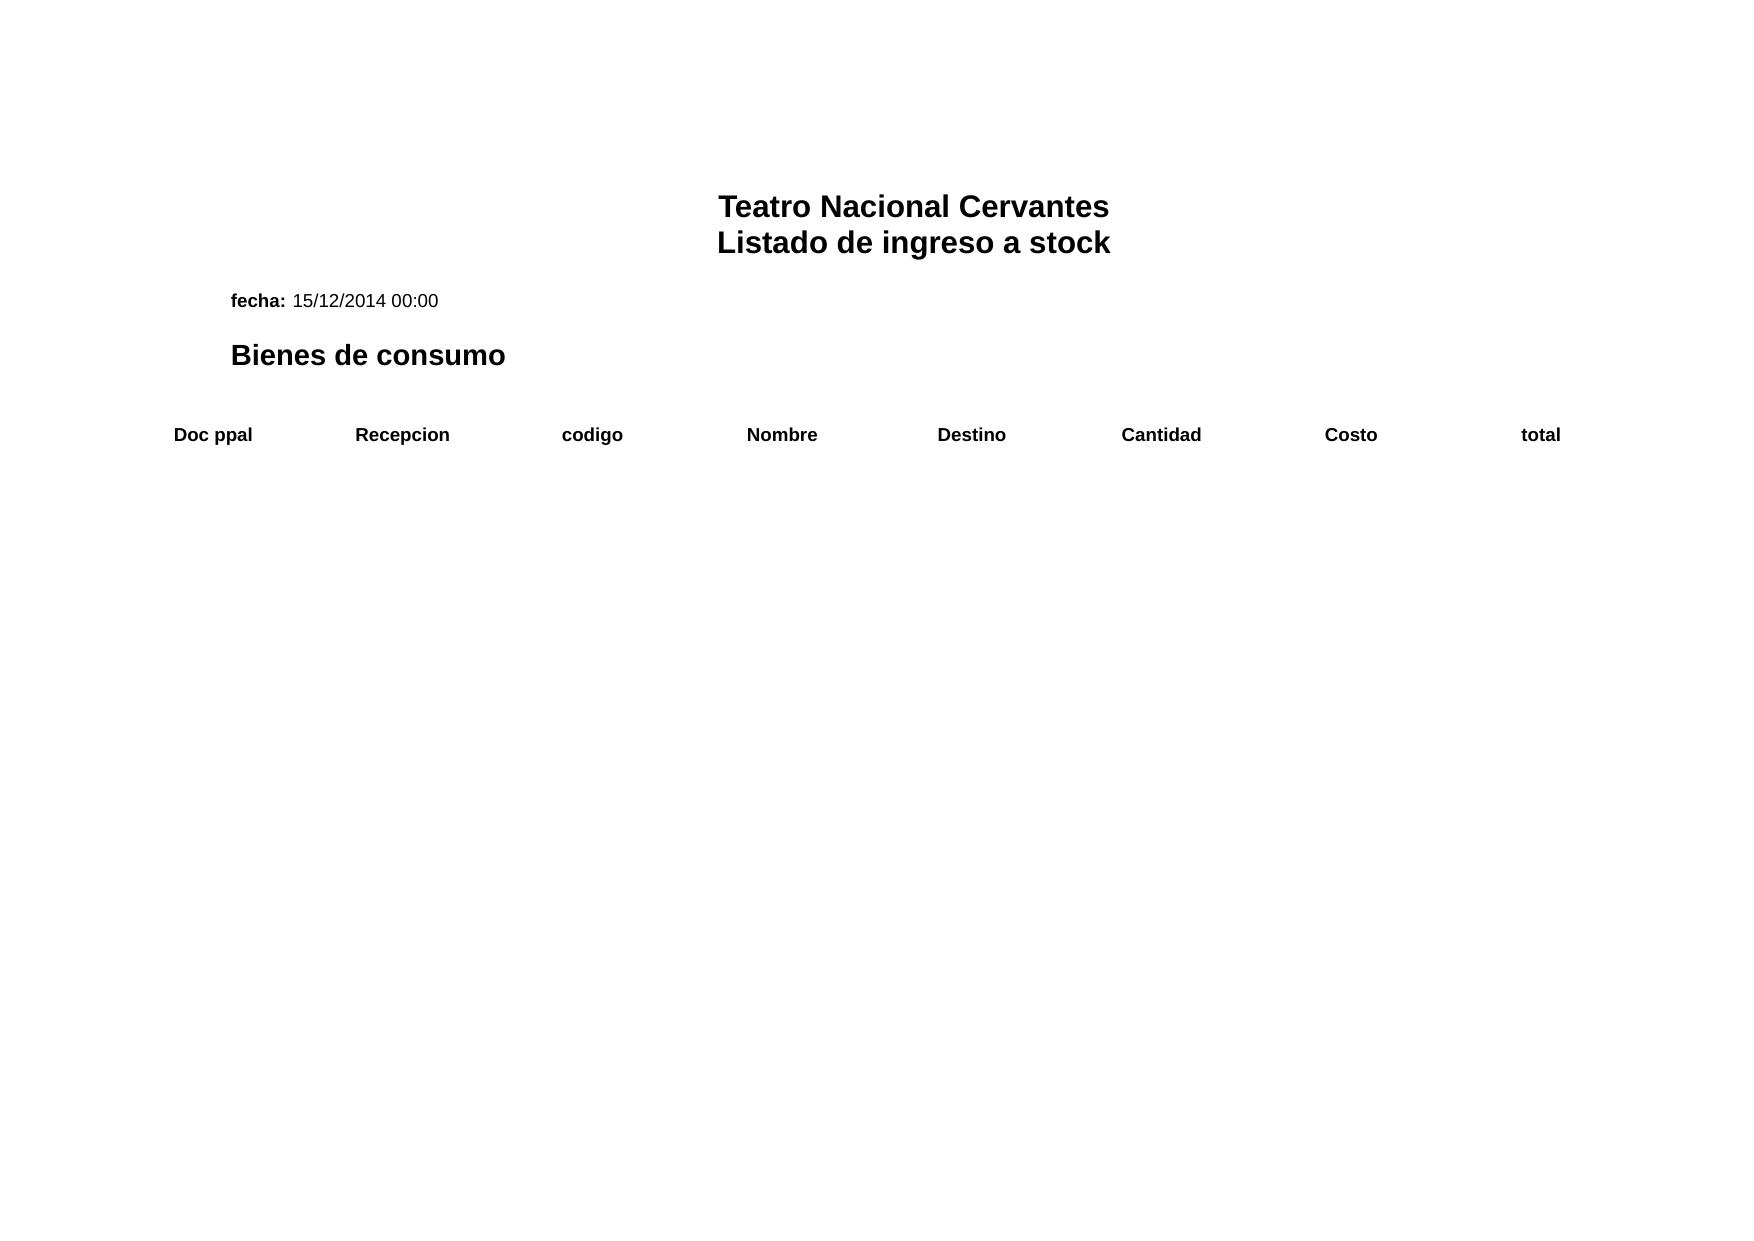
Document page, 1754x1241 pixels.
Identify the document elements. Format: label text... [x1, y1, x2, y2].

text Teatro Nacional Cervantes [118, 188, 1636, 224]
text Bienes de consumo [231, 338, 1636, 372]
table_header Doc ppal [118, 393, 308, 451]
table_header Cantidad [1067, 393, 1256, 451]
table_header Recepcion [308, 393, 497, 451]
table_header Nombre [687, 393, 877, 451]
text fecha: 15/12/2014 00:00 [118, 284, 1636, 313]
table_header Costo [1256, 393, 1446, 451]
table_header codigo [498, 393, 687, 451]
text Listado de ingreso a stock [118, 224, 1636, 260]
table_header total [1446, 393, 1636, 451]
table_header Destino [877, 393, 1067, 451]
